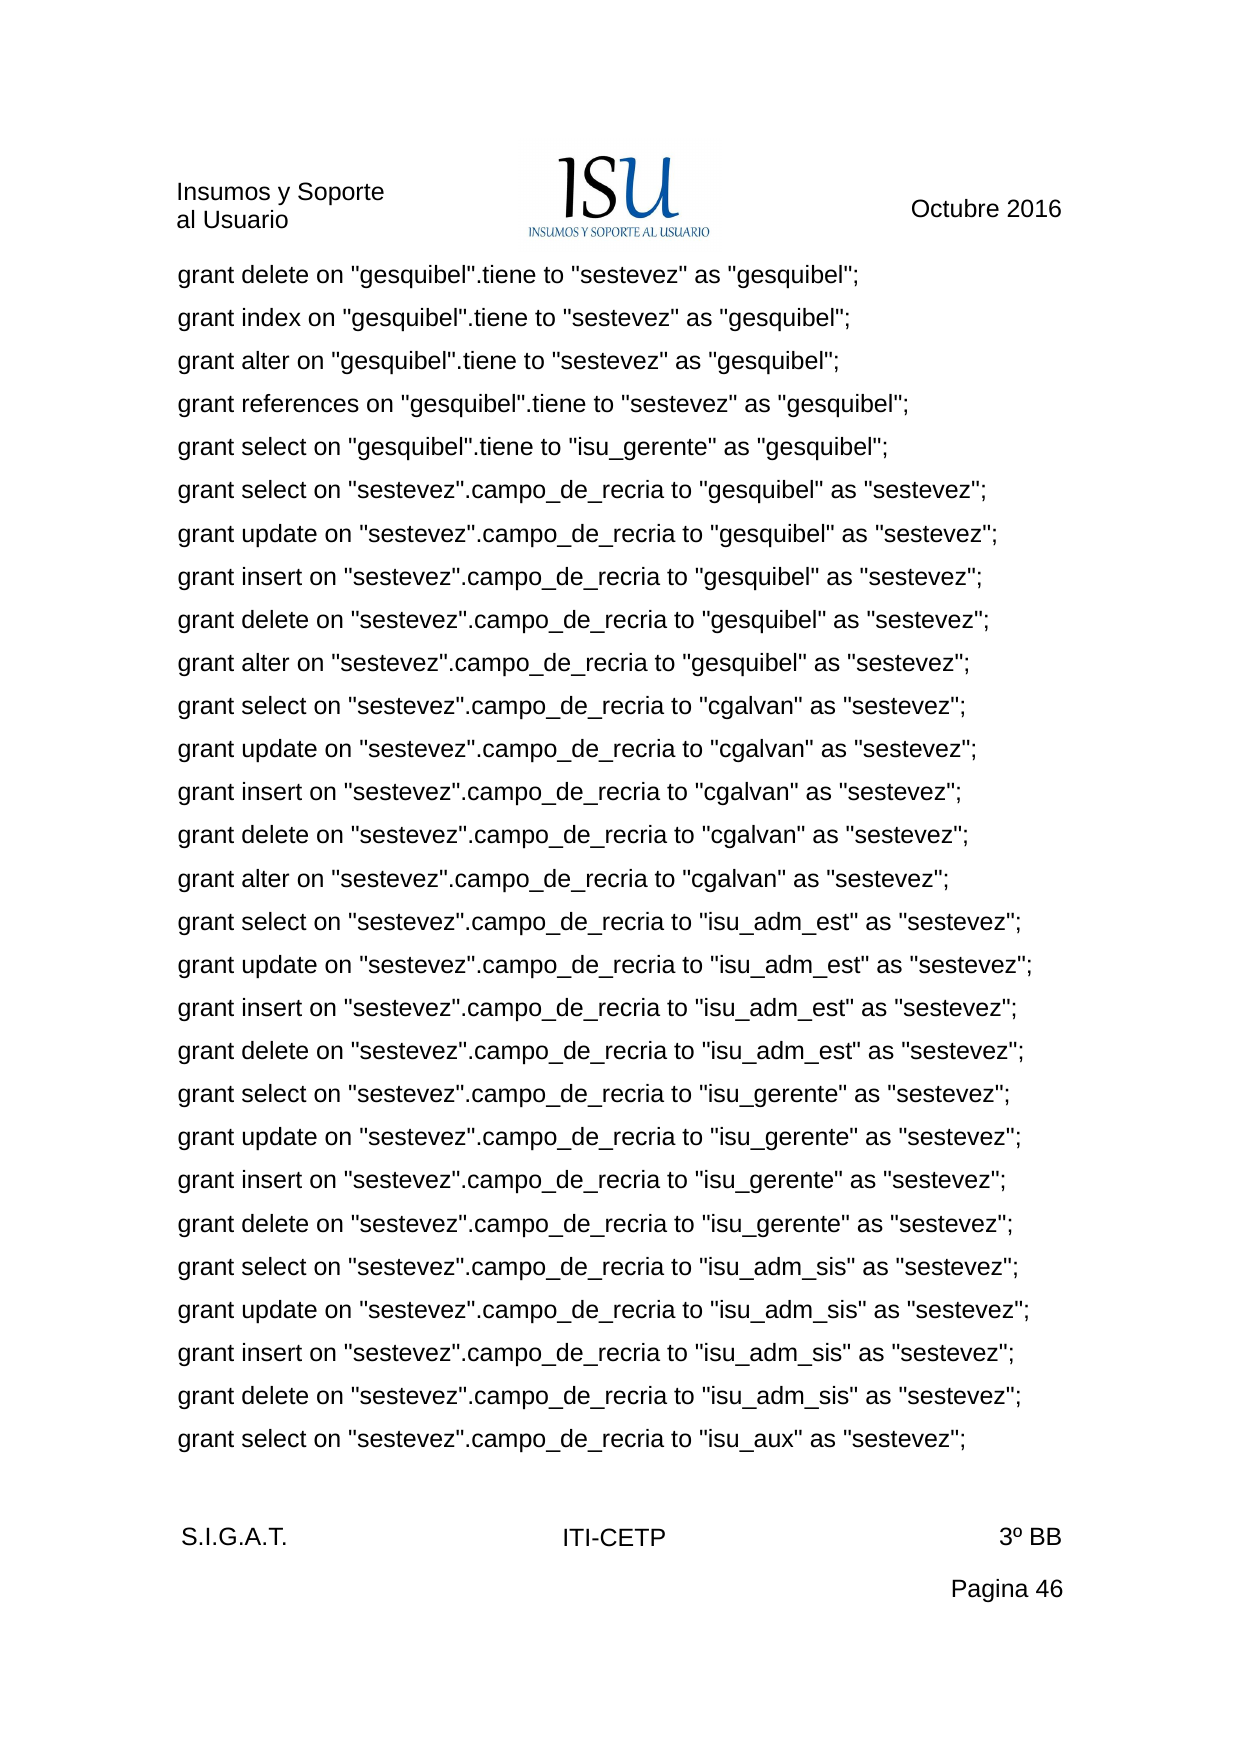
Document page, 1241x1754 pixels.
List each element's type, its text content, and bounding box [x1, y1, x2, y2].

text grant select on "sestevez".campo_de_recria to "isu_aux" as "sestevez"; [177, 1424, 1063, 1453]
text grant update on "sestevez".campo_de_recria to "isu_adm_sis" as "sestevez"; [177, 1295, 1063, 1323]
text grant select on "sestevez".campo_de_recria to "cgalvan" as "sestevez"; [177, 691, 1063, 720]
text grant delete on "sestevez".campo_de_recria to "isu_gerente" as "sestevez"; [177, 1208, 1063, 1237]
text grant select on "sestevez".campo_de_recria to "gesquibel" as "sestevez"; [177, 475, 1063, 504]
text grant update on "sestevez".campo_de_recria to "isu_gerente" as "sestevez"; [177, 1122, 1063, 1151]
text grant select on "sestevez".campo_de_recria to "isu_adm_est" as "sestevez"; [177, 907, 1063, 935]
text grant references on "gesquibel".tiene to "sestevez" as "gesquibel"; [177, 389, 1063, 418]
text grant alter on "sestevez".campo_de_recria to "cgalvan" as "sestevez"; [177, 863, 1063, 892]
text grant delete on "sestevez".campo_de_recria to "isu_adm_est" as "sestevez"; [177, 1036, 1063, 1065]
text grant update on "sestevez".campo_de_recria to "isu_adm_est" as "sestevez"; [177, 950, 1063, 978]
text grant insert on "sestevez".campo_de_recria to "gesquibel" as "sestevez"; [177, 562, 1063, 590]
text grant index on "gesquibel".tiene to "sestevez" as "gesquibel"; [177, 303, 1063, 332]
text grant insert on "sestevez".campo_de_recria to "isu_adm_est" as "sestevez"; [177, 993, 1063, 1022]
text grant delete on "gesquibel".tiene to "sestevez" as "gesquibel"; [177, 260, 1063, 288]
text grant insert on "sestevez".campo_de_recria to "cgalvan" as "sestevez"; [177, 777, 1063, 806]
text grant select on "sestevez".campo_de_recria to "isu_adm_sis" as "sestevez"; [177, 1252, 1063, 1280]
text grant select on "gesquibel".tiene to "isu_gerente" as "gesquibel"; [177, 432, 1063, 461]
text grant update on "sestevez".campo_de_recria to "cgalvan" as "sestevez"; [177, 734, 1063, 763]
text grant insert on "sestevez".campo_de_recria to "isu_adm_sis" as "sestevez"; [177, 1338, 1063, 1367]
text grant alter on "sestevez".campo_de_recria to "gesquibel" as "sestevez"; [177, 648, 1063, 677]
picture [517, 138, 723, 252]
text grant select on "sestevez".campo_de_recria to "isu_gerente" as "sestevez"; [177, 1079, 1063, 1108]
text grant delete on "sestevez".campo_de_recria to "gesquibel" as "sestevez"; [177, 605, 1063, 633]
text grant delete on "sestevez".campo_de_recria to "cgalvan" as "sestevez"; [177, 820, 1063, 849]
text grant update on "sestevez".campo_de_recria to "gesquibel" as "sestevez"; [177, 518, 1063, 547]
text grant delete on "sestevez".campo_de_recria to "isu_adm_sis" as "sestevez"; [177, 1381, 1063, 1410]
text grant insert on "sestevez".campo_de_recria to "isu_gerente" as "sestevez"; [177, 1165, 1063, 1194]
text grant alter on "gesquibel".tiene to "sestevez" as "gesquibel"; [177, 346, 1063, 375]
